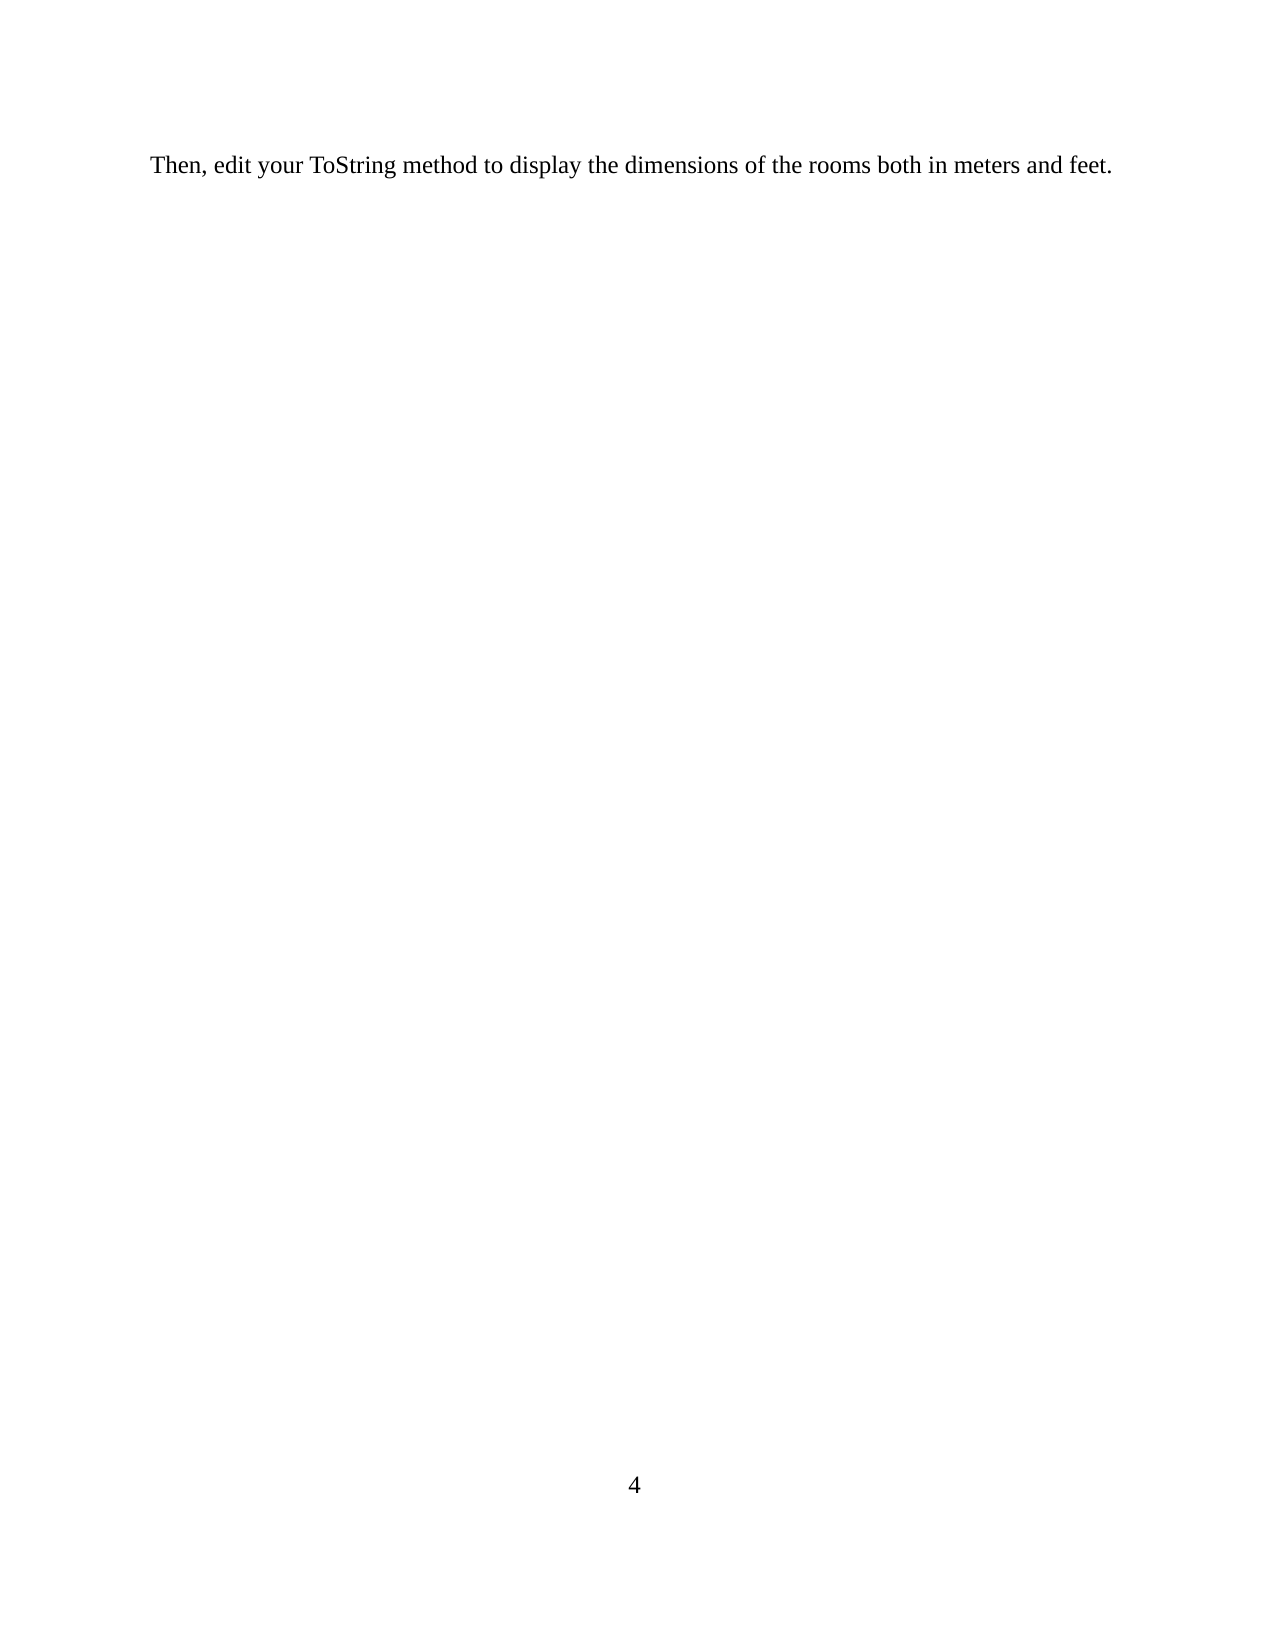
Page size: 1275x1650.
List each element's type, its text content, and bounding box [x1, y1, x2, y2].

text Then, edit your ToString method to display the dimensions of the rooms both in meters and feet. [150, 150, 1125, 179]
